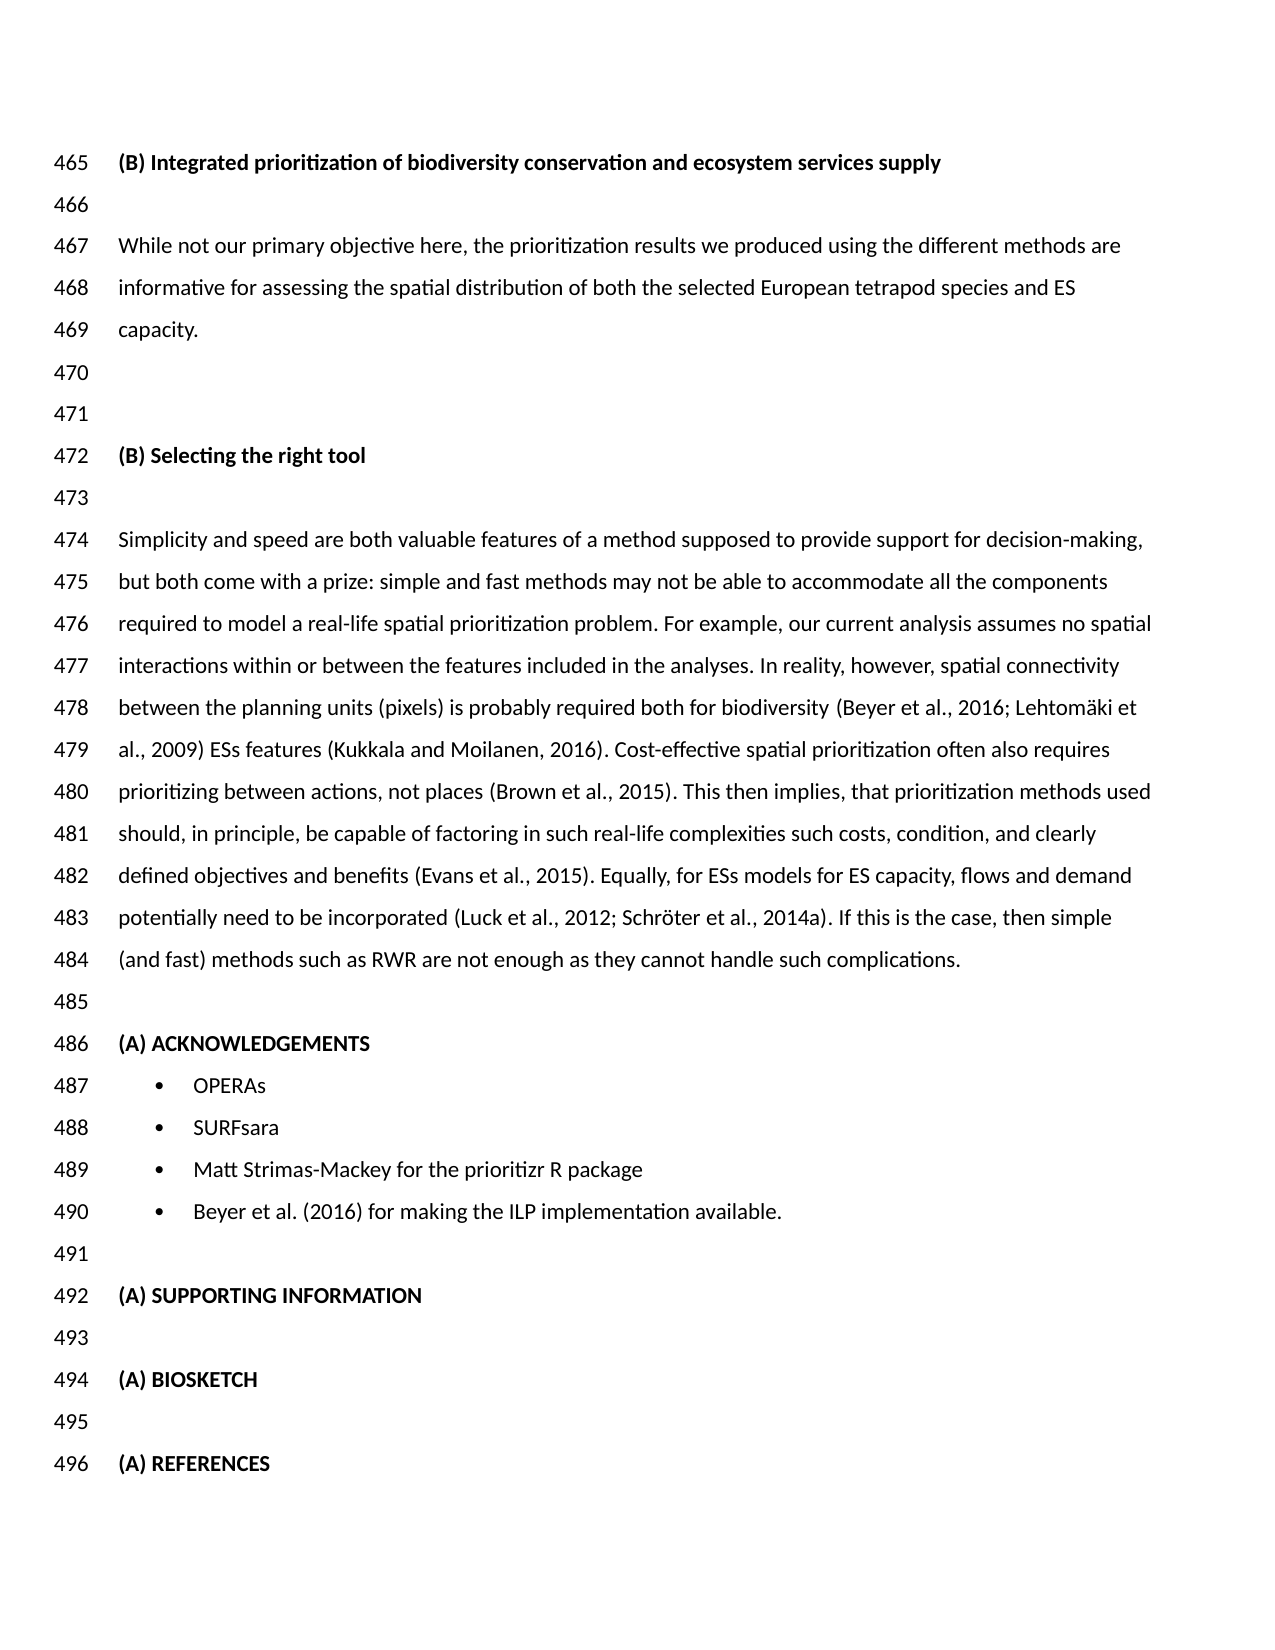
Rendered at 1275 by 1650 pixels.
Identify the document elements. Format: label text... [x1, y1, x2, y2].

list Beyer et al. (2016) for making the ILP implementation available. [156, 1197, 1157, 1225]
text While not our primary objective here, the prioritization results we produced using the different methods are informative for assessing the spatial distribution of both the selected European tetrapod species and ES capacity. [118, 232, 1157, 343]
text Simplicity and speed are both valuable features of a method supposed to provide support for decision-making, but both come with a prize: simple and fast methods may not be able to accommodate all the components required to model a real-life spatial prioritization problem. For example, our current analysis assumes no spatial interactions within or between the features included in the analyses. In reality, however, spatial connectivity between the planning units (pixels) is probably required both for biodiversity (Beyer et al., 2016; Lehtomäki et al., 2009)⁠ ESs features (Kukkala and Moilanen, 2016)⁠. Cost-effective spatial prioritization often also requires prioritizing between actions, not places (Brown et al., 2015)⁠. This then implies, that prioritization methods used should, in principle, be capable of factoring in such real-life complexities such costs, condition, and clearly defined objectives and benefits (Evans et al., 2015)⁠. Equally, for ESs models for ES capacity, flows and demand potentially need to be incorporated (Luck et al., 2012; Schröter et al., 2014a)⁠. If this is the case, then simple (and fast) methods such as RWR are not enough as they cannot handle such complications. [118, 525, 1157, 973]
list OPERAs [156, 1071, 1157, 1099]
subtitle (A) ACKNOWLEDGEMENTS [118, 1029, 1157, 1057]
subtitle (B) Integrated prioritization of biodiversity conservation and ecosystem services supply [118, 148, 1157, 176]
subtitle (B) Selecting the right tool [118, 441, 1157, 469]
text (A) BIOSKETCH [118, 1365, 1157, 1393]
subtitle (A) REFERENCES [118, 1449, 1157, 1477]
subtitle (A) SUPPORTING INFORMATION [118, 1281, 1157, 1309]
list Matt Strimas-Mackey for the prioritizr R package [156, 1155, 1157, 1183]
list SURFsara [156, 1113, 1157, 1141]
